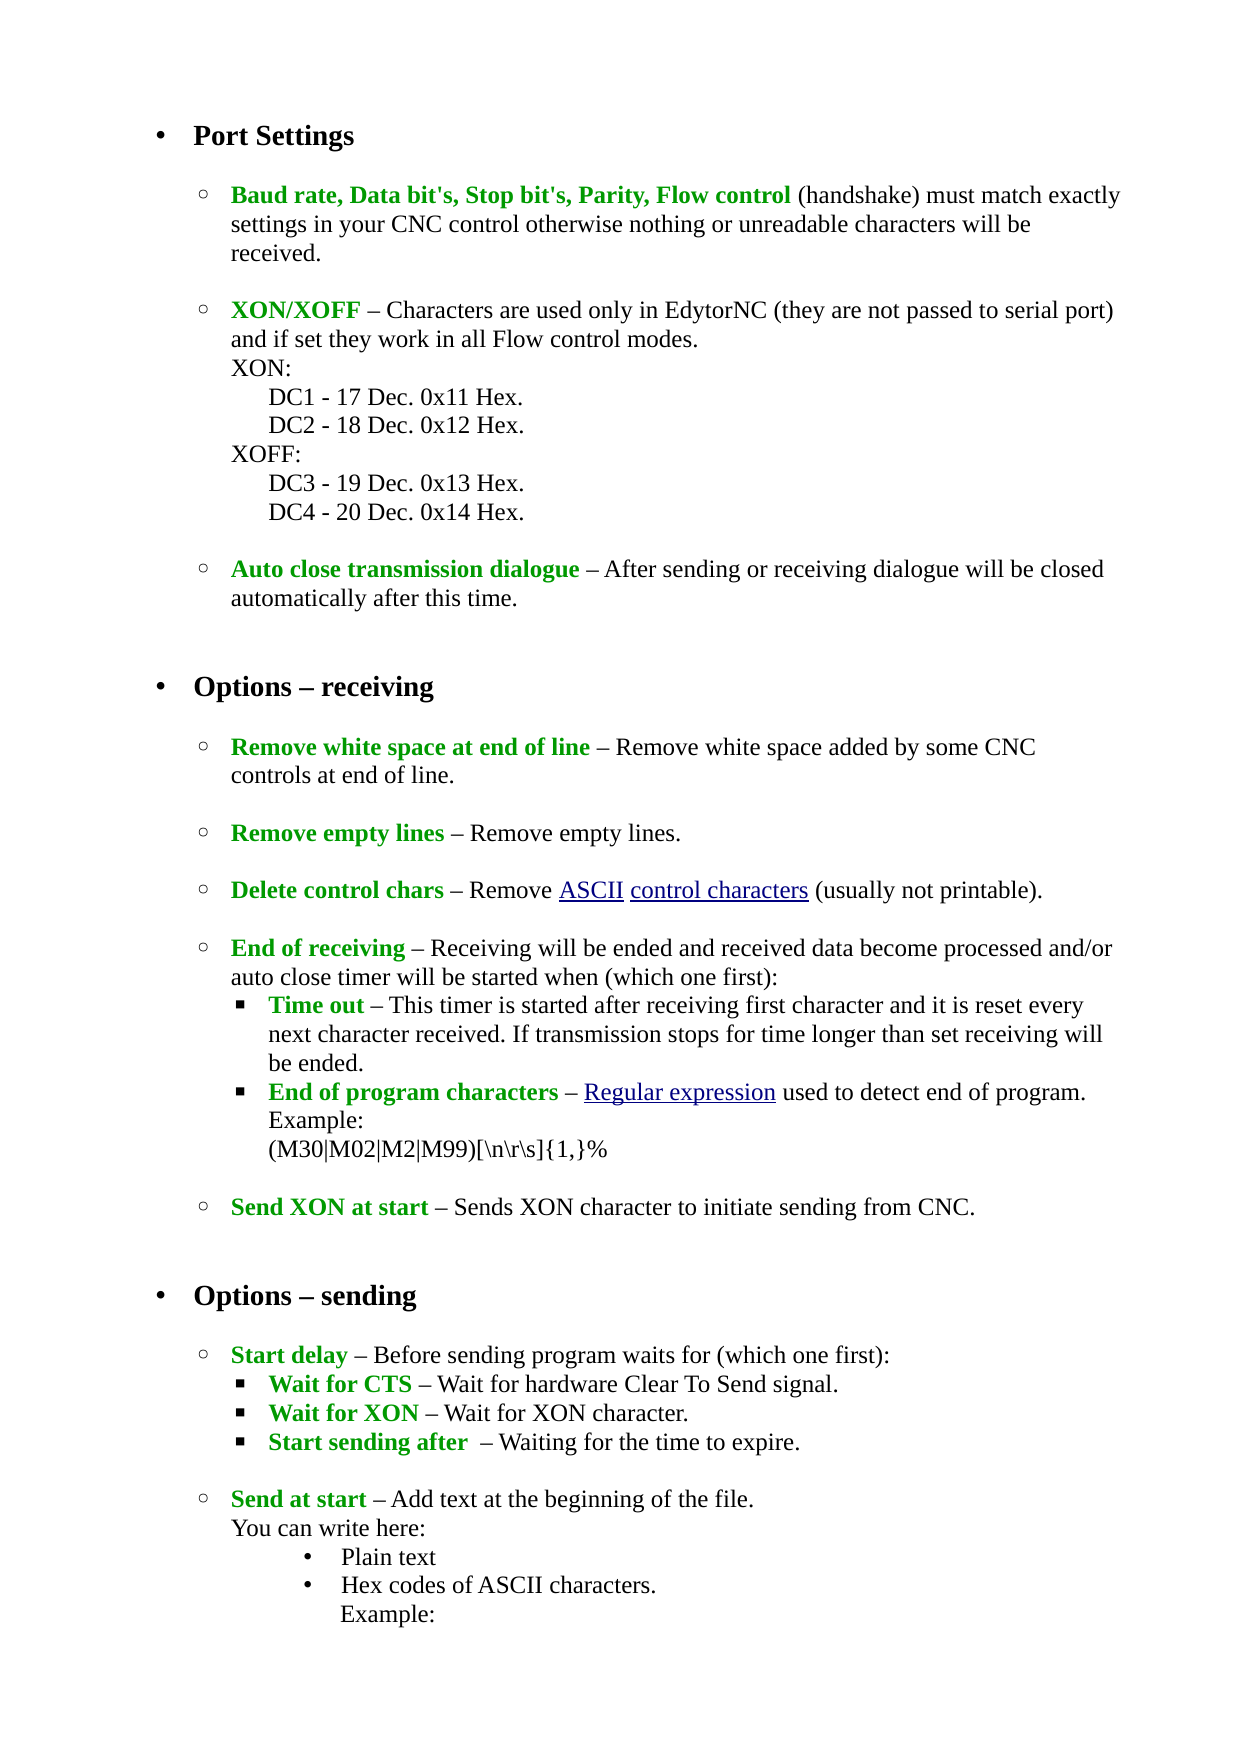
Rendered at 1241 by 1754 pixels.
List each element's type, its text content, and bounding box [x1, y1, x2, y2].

list Hex codes of ASCII characters. [303, 1570, 1122, 1599]
list DC2 - 18 Dec. 0x12 Hex. [231, 411, 1122, 439]
list Options – receiving [156, 669, 1122, 703]
list Port Settings [156, 118, 1122, 152]
list DC1 - 17 Dec. 0x11 Hex. [231, 382, 1122, 411]
list Auto close transmission dialogue – After sending or receiving dialogue will be closed automatically after this time. [193, 554, 1122, 612]
list XON/XOFF – Characters are used only in EdytorNC (they are not passed to serial port) and if set they work in all Flow control modes. [193, 296, 1122, 353]
list Send XON at start – Sends XON character to initiate sending from CNC. [193, 1192, 1122, 1220]
list Remove white space at end of line – Remove white space added by some CNC controls at end of line. [193, 732, 1122, 789]
list DC3 - 19 Dec. 0x13 Hex. [231, 468, 1122, 497]
list You can write here: [193, 1513, 1122, 1542]
list Wait for CTS – Wait for hardware Clear To Send signal. [231, 1369, 1122, 1398]
list Time out – This timer is started after receiving first character and it is reset every next character received. If transmission stops for time longer than set receiving will be ended. [231, 990, 1122, 1077]
list Delete control chars – Remove ASCII control characters (usually not printable). [193, 875, 1122, 904]
list End of program characters – Regular expression used to detect end of program. [231, 1077, 1122, 1105]
list DC4 - 20 Dec. 0x14 Hex. [231, 497, 1122, 526]
list Example: [231, 1105, 1122, 1134]
list End of receiving – Receiving will be ended and received data become processed and/or auto close timer will be started when (which one first): [193, 933, 1122, 990]
list Start sending after – Waiting for the time to expire. [231, 1427, 1122, 1455]
list Options – sending [156, 1278, 1122, 1312]
list Wait for XON – Wait for XON character. [231, 1398, 1122, 1427]
list Plain text [303, 1542, 1122, 1570]
list Send at start – Add text at the beginning of the file. [193, 1484, 1122, 1513]
list XON: [193, 353, 1122, 382]
list XOFF: [193, 439, 1122, 468]
text Example: [266, 1599, 1122, 1628]
list Remove empty lines – Remove empty lines. [193, 818, 1122, 847]
list Baud rate, Data bit's, Stop bit's, Parity, Flow control (handshake) must match exactly settings in your CNC control otherwise nothing or unreadable characters will be received. [193, 181, 1122, 267]
list Start delay – Before sending program waits for (which one first): [193, 1340, 1122, 1369]
list (M30|M02|M2|M99)[\n\r\s]{1,}% [231, 1134, 1122, 1163]
